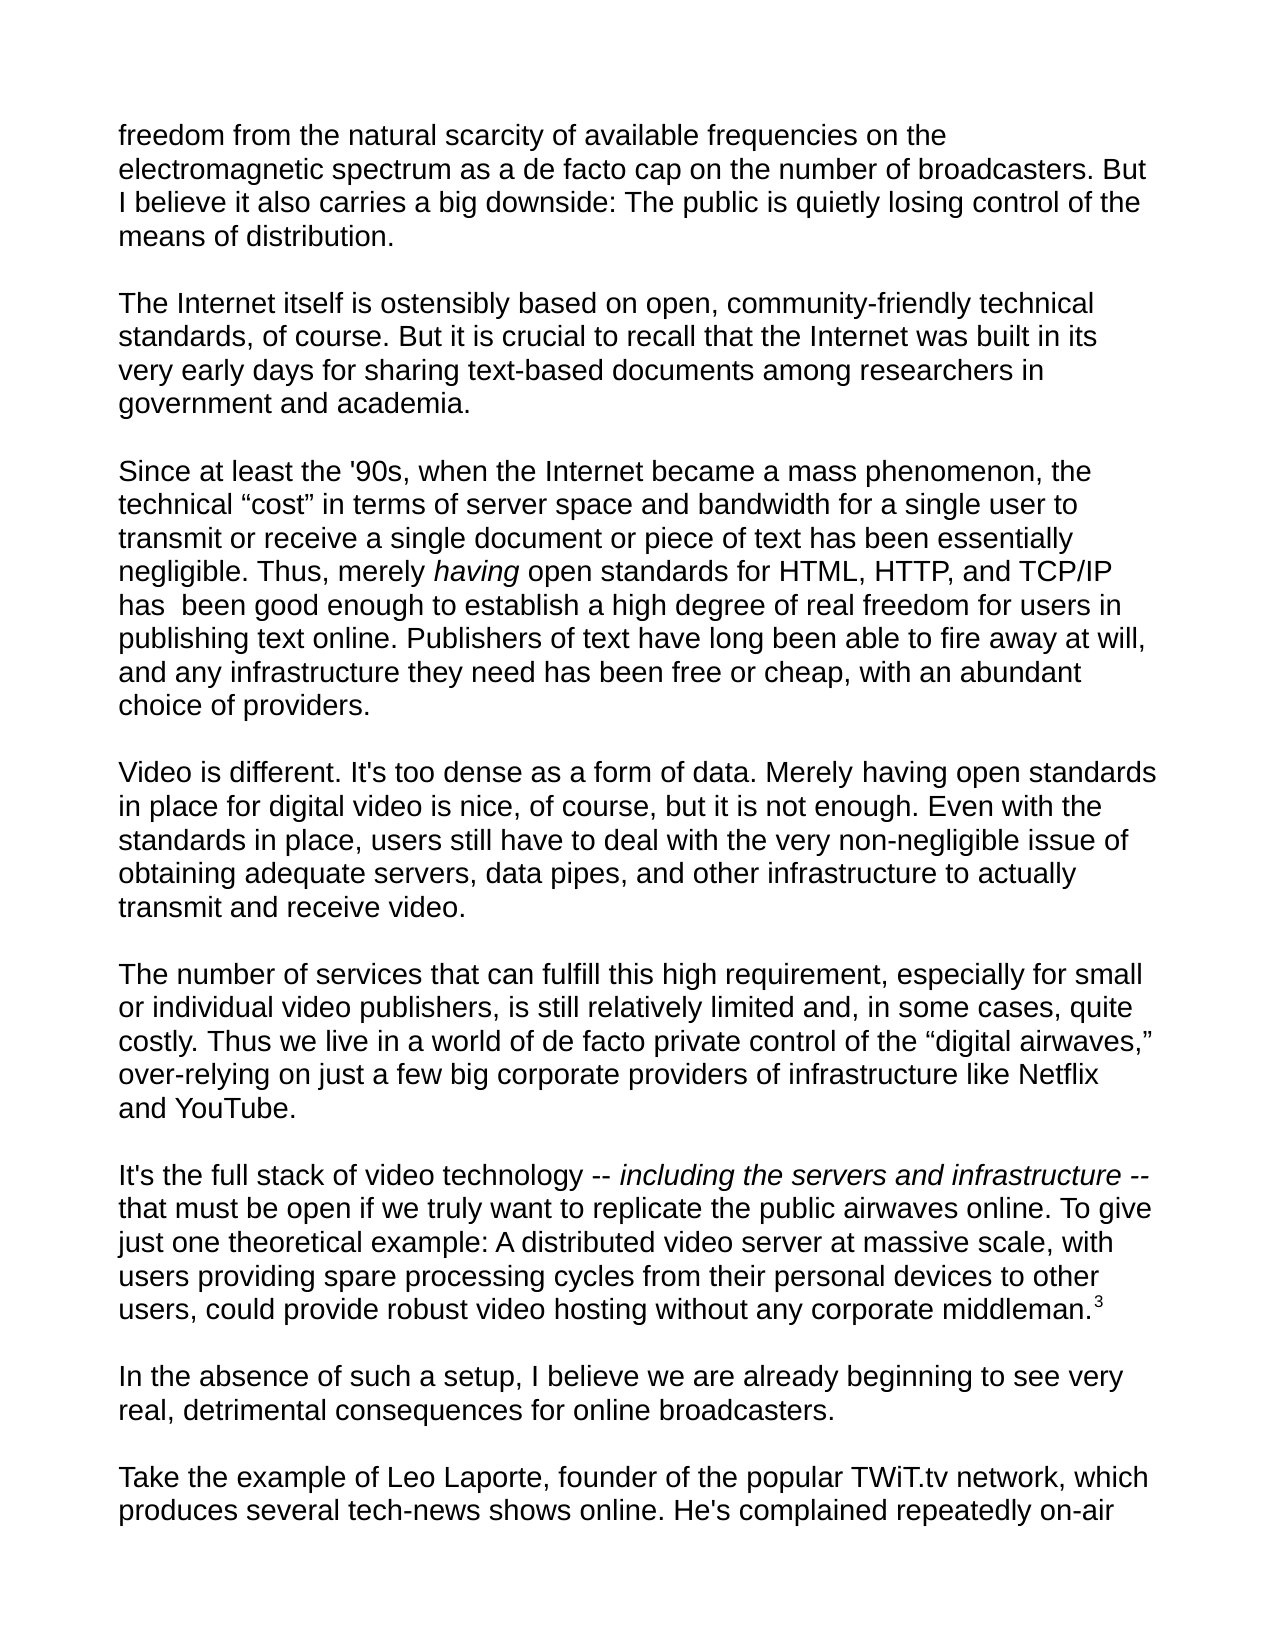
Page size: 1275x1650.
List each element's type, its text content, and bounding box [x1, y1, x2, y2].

text Take the example of Leo Laporte, founder of the popular TWiT.tv network, which produces several tech-news shows online. He's complained repeatedly on-air [118, 1460, 1157, 1527]
text It's the full stack of video technology -- including the servers and infrastructure -- that must be open if we truly want to replicate the public airwaves online. To give just one theoretical example: A distributed video server at massive scale, with users providing spare processing cycles from their personal devices to other users, could provide robust video hosting without any corporate middleman.3 [118, 1158, 1157, 1326]
text Video is different. It's too dense as a form of data. Merely having open standards in place for digital video is nice, of course, but it is not enough. Even with the standards in place, users still have to deal with the very non-negligible issue of obtaining adequate servers, data pipes, and other infrastructure to actually transmit and receive video. [118, 755, 1157, 923]
text The number of services that can fulfill this high requirement, especially for small or individual video publishers, is still relatively limited and, in some cases, quite costly. Thus we live in a world of de facto private control of the “digital airwaves,” over-relying on just a few big corporate providers of infrastructure like Netflix and YouTube. [118, 957, 1157, 1124]
text freedom from the natural scarcity of available frequencies on the electromagnetic spectrum as a de facto cap on the number of broadcasters. But I believe it also carries a big downside: The public is quietly losing control of the means of distribution. [118, 118, 1157, 252]
text The Internet itself is ostensibly based on open, community-friendly technical standards, of course. But it is crucial to recall that the Internet was built in its very early days for sharing text-based documents among researchers in government and academia. [118, 286, 1157, 420]
text Since at least the '90s, when the Internet became a mass phenomenon, the technical “cost” in terms of server space and bandwidth for a single user to transmit or receive a single document or piece of text has been essentially negligible. Thus, merely having open standards for HTML, HTTP, and TCP/IP has been good enough to establish a high degree of real freedom for users in publishing text online. Publishers of text have long been able to fire away at will, and any infrastructure they need has been free or cheap, with an abundant choice of providers. [118, 453, 1157, 722]
text In the absence of such a setup, I believe we are already beginning to see very real, detrimental consequences for online broadcasters. [118, 1326, 1157, 1426]
